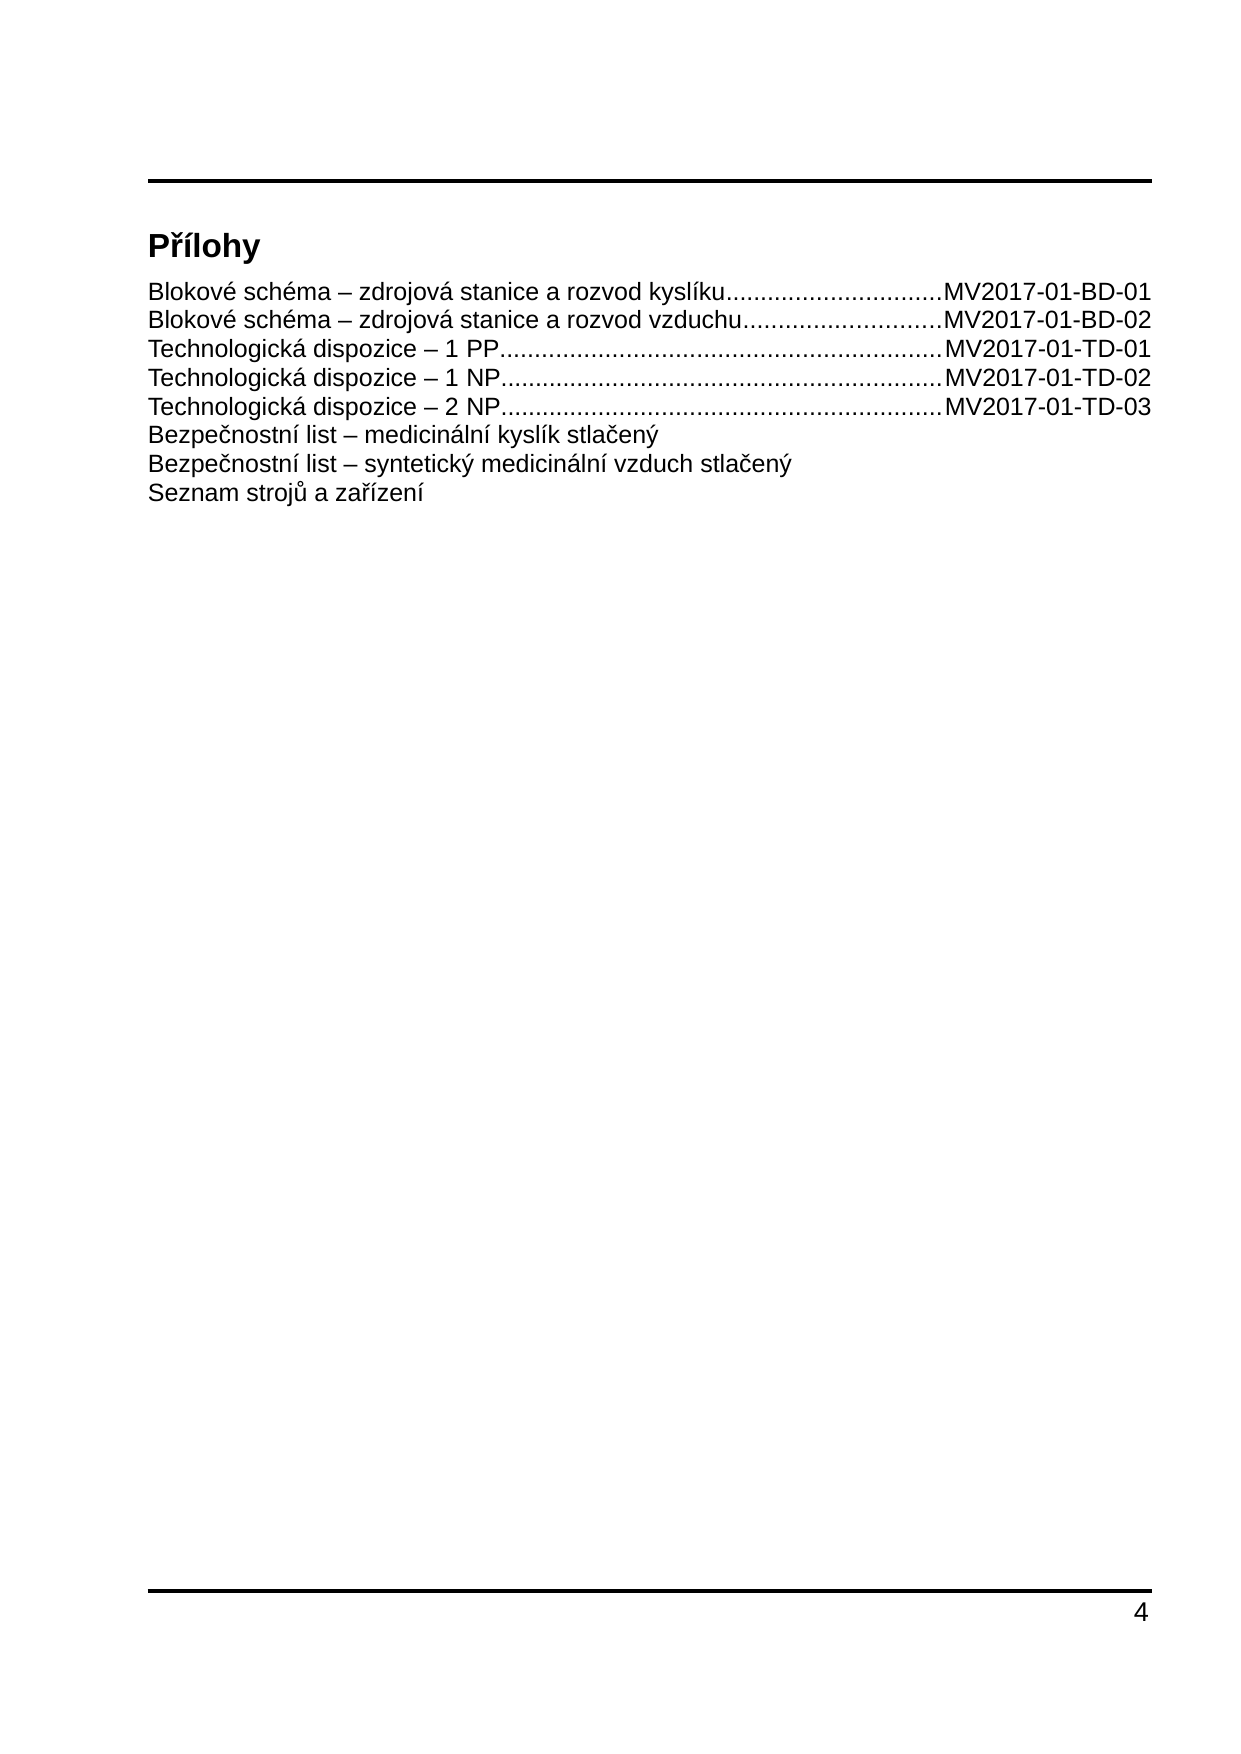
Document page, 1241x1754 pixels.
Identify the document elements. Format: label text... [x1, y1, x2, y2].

text Technologická dispozice – 1 NP MV2017-01-TD-02 [148, 363, 1152, 392]
text Technologická dispozice – 1 PP MV2017-01-TD-01 [148, 334, 1152, 363]
text Blokové schéma – zdrojová stanice a rozvod kyslíku MV2017-01-BD-01 [148, 277, 1152, 305]
text Bezpečnostní list – syntetický medicinální vzduch stlačený [148, 449, 1152, 478]
subtitle Přílohy [148, 226, 1152, 264]
text Seznam strojů a zařízení [148, 478, 1152, 507]
text Technologická dispozice – 2 NP MV2017-01-TD-03 [148, 392, 1152, 420]
text Blokové schéma – zdrojová stanice a rozvod vzduchu MV2017-01-BD-02 [148, 305, 1152, 334]
text Bezpečnostní list – medicinální kyslík stlačený [148, 420, 1152, 449]
